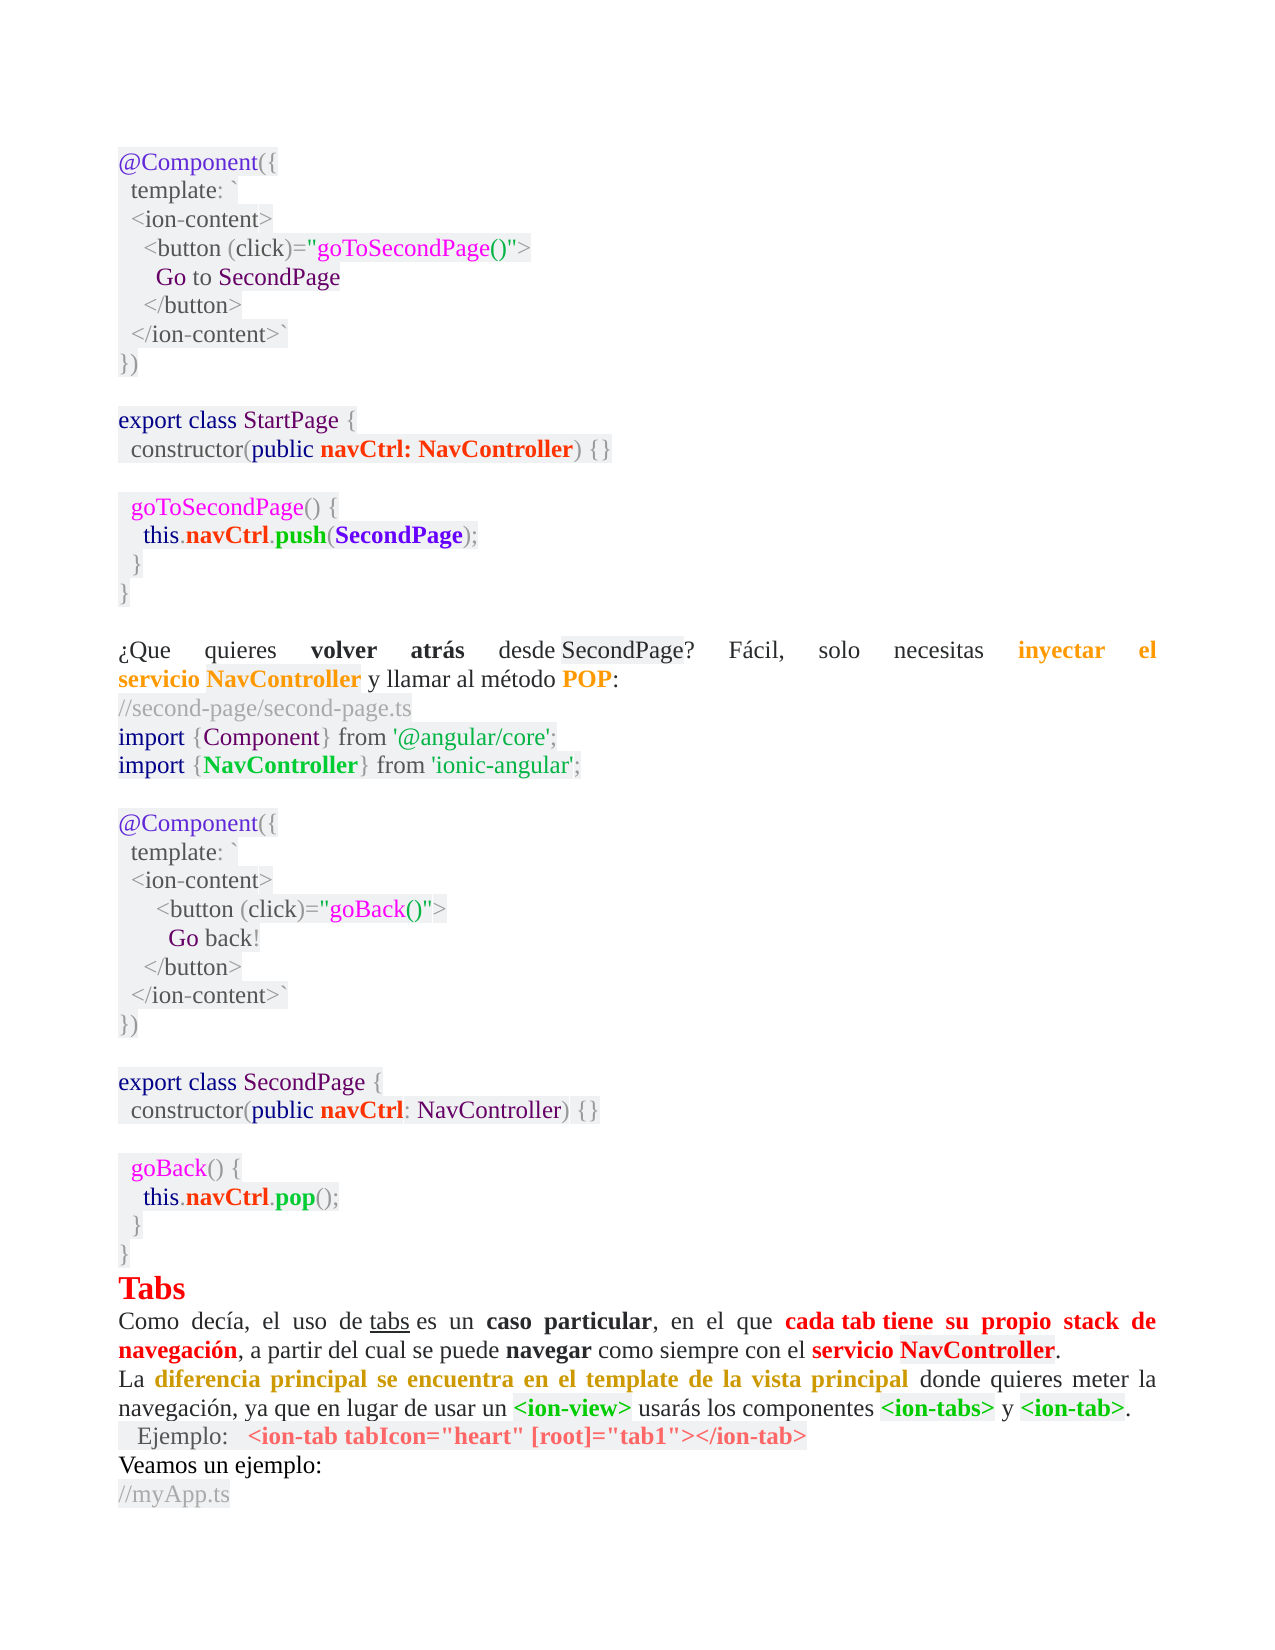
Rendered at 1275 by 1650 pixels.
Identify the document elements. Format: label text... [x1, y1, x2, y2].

text } [118, 578, 1157, 607]
text </ion-content>` [118, 319, 1157, 348]
text @Component({ [118, 808, 1157, 837]
text <button (click)="goBack()"> [118, 894, 1157, 923]
text </ion-content>` [118, 981, 1157, 1009]
text }) [118, 348, 1157, 377]
text } [118, 549, 1157, 578]
text export class StartPage { [118, 406, 1157, 434]
text La diferencia principal se encuentra en el template de la vista principal donde quieres meter la navegación, ya que en lugar de usar un <ion-view> usarás los componentes <ion-tabs> y <ion-tab>. [118, 1364, 1157, 1421]
text constructor(public navCtrl: NavController) {} [118, 434, 1157, 463]
text export class SecondPage { [118, 1067, 1157, 1096]
text ¿Que quieres volver atrás desde SecondPage? Fácil, solo necesitas inyectar el servicio NavController y llamar al método POP: [118, 636, 1157, 693]
text @Component({ [118, 147, 1157, 176]
text Go to SecondPage [118, 262, 1157, 291]
text Como decía, el uso de tabs es un caso particular, en el que cada tab tiene su propio stack de navegación, a partir del cual se puede navegar como siempre con el servicio NavController. [118, 1306, 1157, 1364]
text this.navCtrl.pop(); [118, 1182, 1157, 1211]
text constructor(public navCtrl: NavController) {} [118, 1096, 1157, 1124]
text Ejemplo: <ion-tab tabIcon="heart" [root]="tab1"></ion-tab> [118, 1421, 1157, 1450]
text } [118, 1239, 1157, 1268]
text goToSecondPage() { [118, 492, 1157, 521]
text <ion-content> [118, 204, 1157, 233]
text <button (click)="goToSecondPage()"> [118, 233, 1157, 262]
text Tabs [118, 1268, 1157, 1306]
text </button> [118, 952, 1157, 981]
text <ion-content> [118, 866, 1157, 894]
text template: ` [118, 176, 1157, 204]
text } [118, 1211, 1157, 1239]
text import {NavController} from 'ionic-angular'; [118, 751, 1157, 779]
text }) [118, 1009, 1157, 1038]
text template: ` [118, 837, 1157, 866]
text //myApp.ts [118, 1479, 1157, 1508]
text import {Component} from '@angular/core'; [118, 722, 1157, 751]
text goBack() { [118, 1153, 1157, 1182]
text </button> [118, 291, 1157, 319]
text this.navCtrl.push(SecondPage); [118, 521, 1157, 549]
text Veamos un ejemplo: [118, 1450, 1157, 1479]
text Go back! [118, 923, 1157, 952]
text //second-page/second-page.ts [118, 693, 1157, 722]
